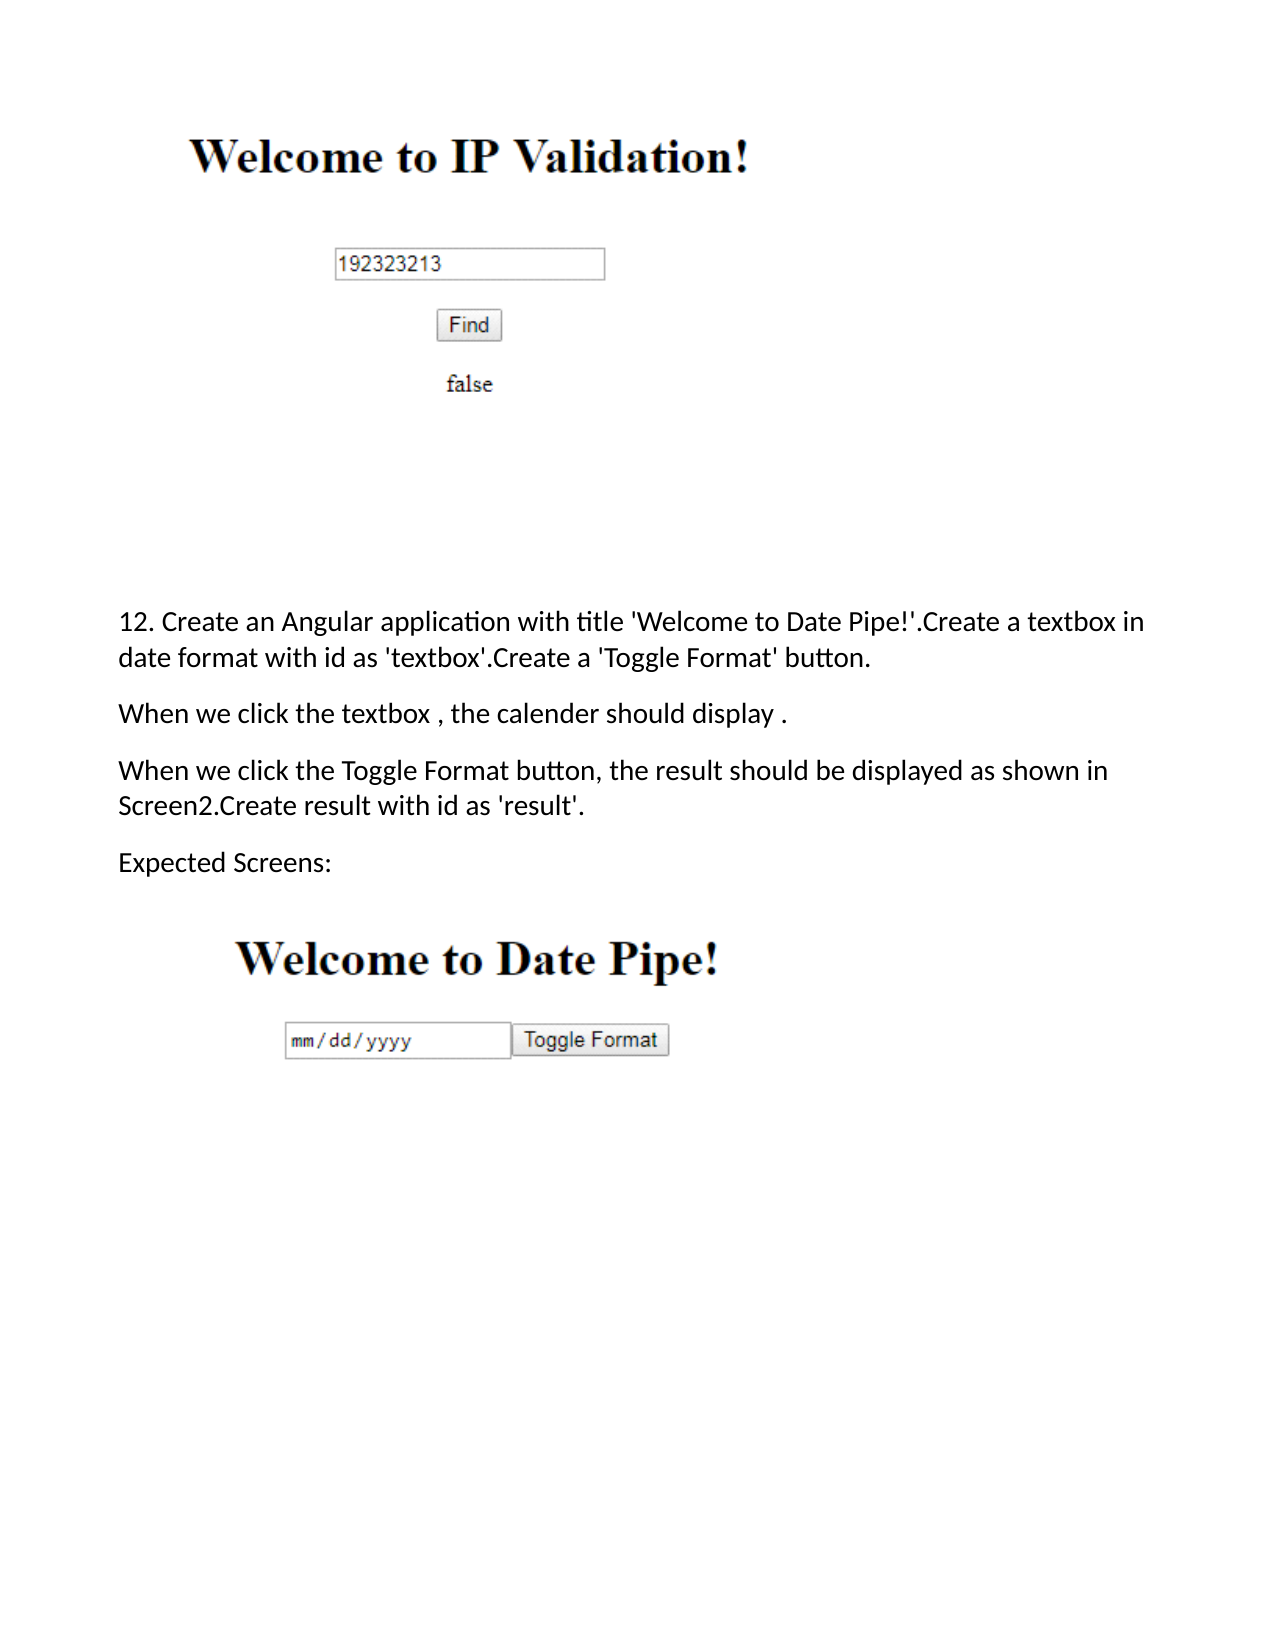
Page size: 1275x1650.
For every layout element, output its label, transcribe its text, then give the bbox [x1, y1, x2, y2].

text When we click the textbox , the calender should display . [118, 695, 1157, 731]
text 12. Create an Angular application with title 'Welcome to Date Pipe!'.Create a textbox in date format with id as 'textbox'.Create a 'Toggle Format' button. [118, 603, 1157, 674]
text When we click the Toggle Format button, the result should be displayed as shown in Screen2.Create result with id as 'result'. [118, 752, 1157, 823]
text Expected Screens: [118, 844, 1157, 879]
